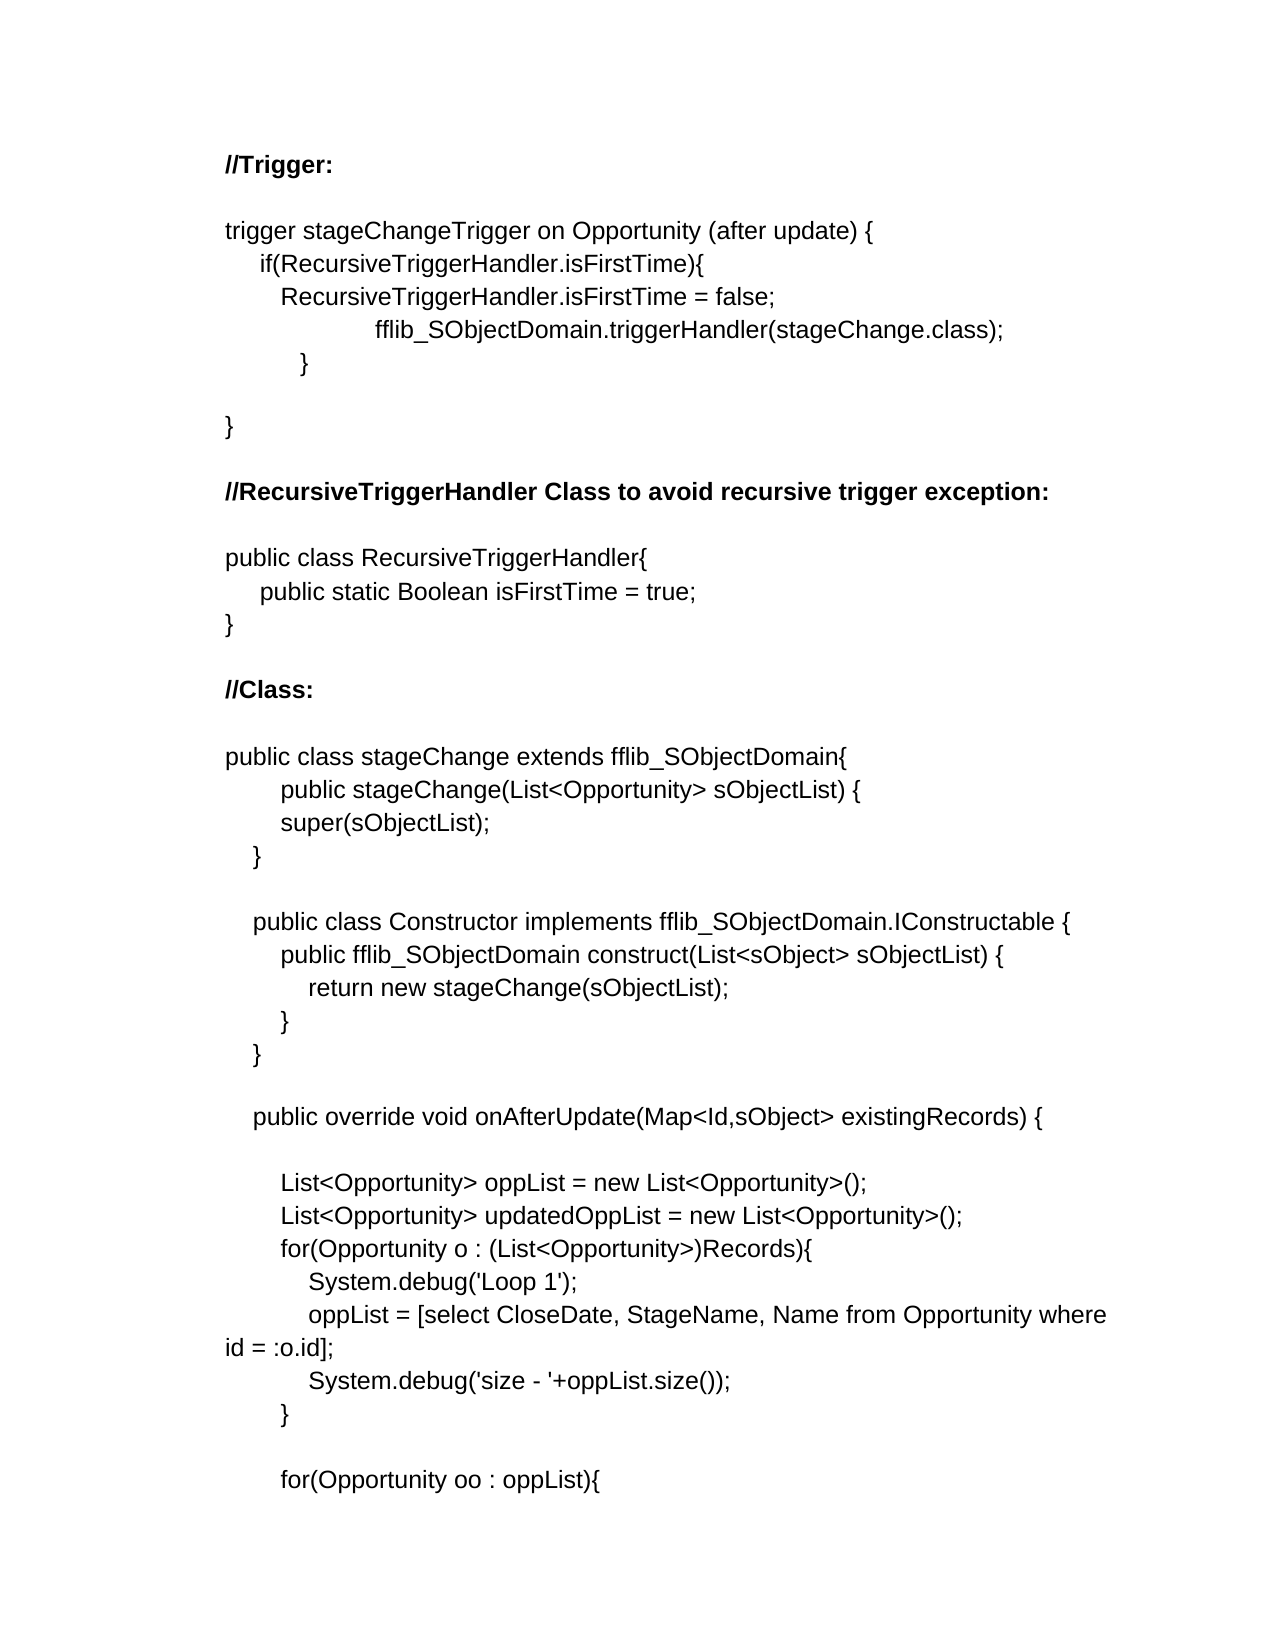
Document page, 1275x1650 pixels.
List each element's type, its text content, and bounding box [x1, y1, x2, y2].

text return new stageChange(sObjectList); [225, 973, 1125, 1001]
text } [225, 411, 1125, 440]
text //Trigger: [150, 150, 1125, 179]
text for(Opportunity oo : oppList){ [225, 1465, 1125, 1494]
text System.debug('Loop 1'); [225, 1267, 1125, 1296]
text public class RecursiveTriggerHandler{ [225, 543, 1125, 572]
text trigger stageChangeTrigger on Opportunity (after update) { [225, 216, 1125, 245]
text } [225, 841, 1125, 869]
text public stageChange(List<Opportunity> sObjectList) { [225, 774, 1125, 803]
text if(RecursiveTriggerHandler.isFirstTime){ [225, 249, 1125, 278]
text List<Opportunity> updatedOppList = new List<Opportunity>(); [225, 1201, 1125, 1230]
text } [225, 1039, 1125, 1067]
text public class Constructor implements fflib_SObjectDomain.IConstructable { [225, 907, 1125, 935]
text RecursiveTriggerHandler.isFirstTime = false; [225, 282, 1125, 311]
text //Class: [225, 676, 1125, 704]
text oppList = [select CloseDate, StageName, Name from Opportunity where id = :o.id]; [225, 1300, 1125, 1362]
text } [225, 609, 1125, 638]
text public static Boolean isFirstTime = true; [225, 576, 1125, 605]
text public class stageChange extends fflib_SObjectDomain{ [225, 742, 1125, 770]
text } [225, 1006, 1125, 1034]
text List<Opportunity> oppList = new List<Opportunity>(); [225, 1168, 1125, 1197]
text super(sObjectList); [225, 808, 1125, 836]
text public fflib_SObjectDomain construct(List<sObject> sObjectList) { [225, 940, 1125, 968]
text } [225, 348, 1125, 377]
text //RecursiveTriggerHandler Class to avoid recursive trigger exception: [225, 477, 1125, 506]
text } [225, 1399, 1125, 1428]
text public override void onAfterUpdate(Map<Id,sObject> existingRecords) { [225, 1102, 1125, 1131]
text System.debug('size - '+oppList.size()); [225, 1366, 1125, 1395]
text fflib_SObjectDomain.triggerHandler(stageChange.class); [225, 315, 1125, 344]
text for(Opportunity o : (List<Opportunity>)Records){ [225, 1234, 1125, 1263]
